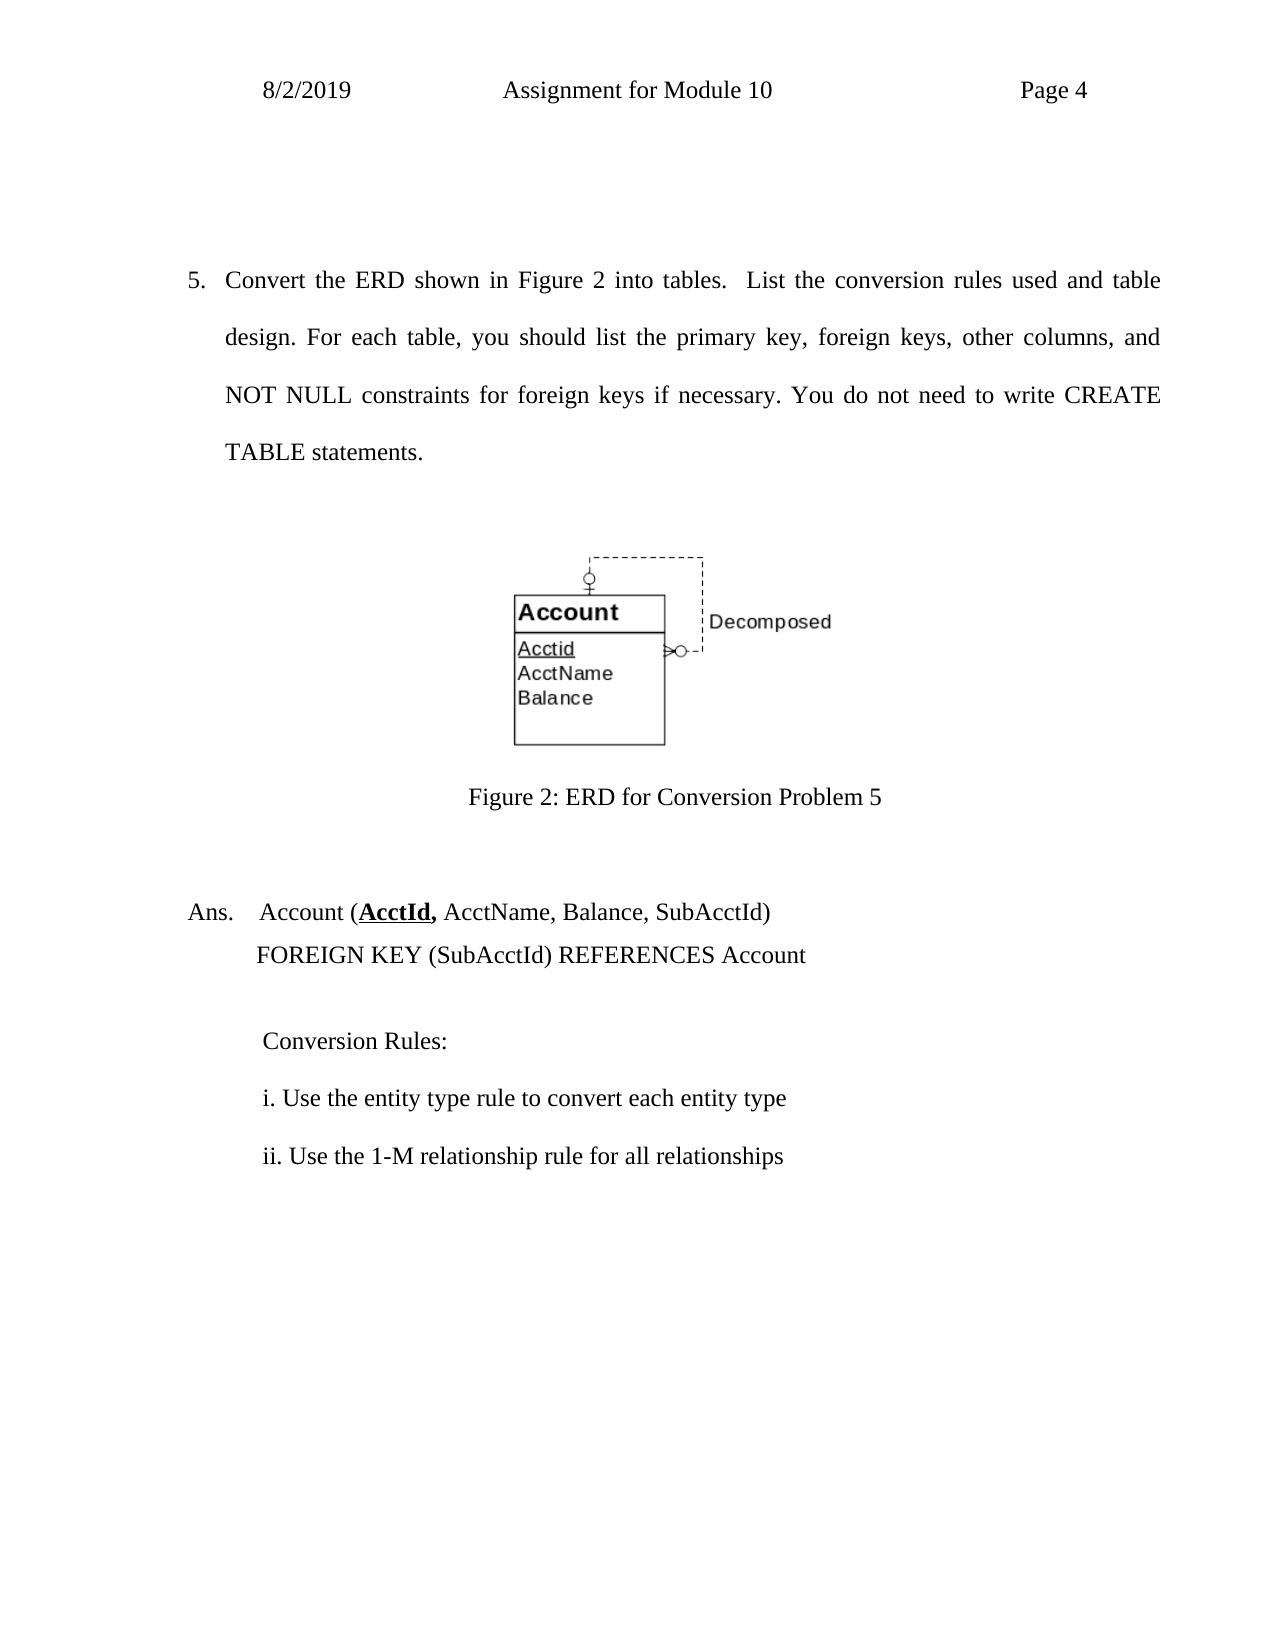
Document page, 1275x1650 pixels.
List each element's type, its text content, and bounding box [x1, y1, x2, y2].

title i. Use the entity type rule to convert each entity type [187, 1083, 1162, 1112]
title FOREIGN KEY (SubAcctId) REFERENCES Account [187, 940, 1162, 968]
title Ans. Account (AcctId, AcctName, Balance, SubAcctId) [187, 897, 1162, 925]
title ii. Use the 1-M relationship rule for all relationships [187, 1141, 1162, 1170]
title Figure 2: ERD for Conversion Problem 5 [187, 782, 1162, 810]
list Convert the ERD shown in Figure 2 into tables. List the conversion rules used and table design. For each table, you should list the primary key, foreign keys, other columns, and NOT NULL constraints for foreign keys if necessary. You do not need to write CREATE TABLE statements. [187, 265, 1162, 466]
title Conversion Rules: [187, 1026, 1162, 1055]
